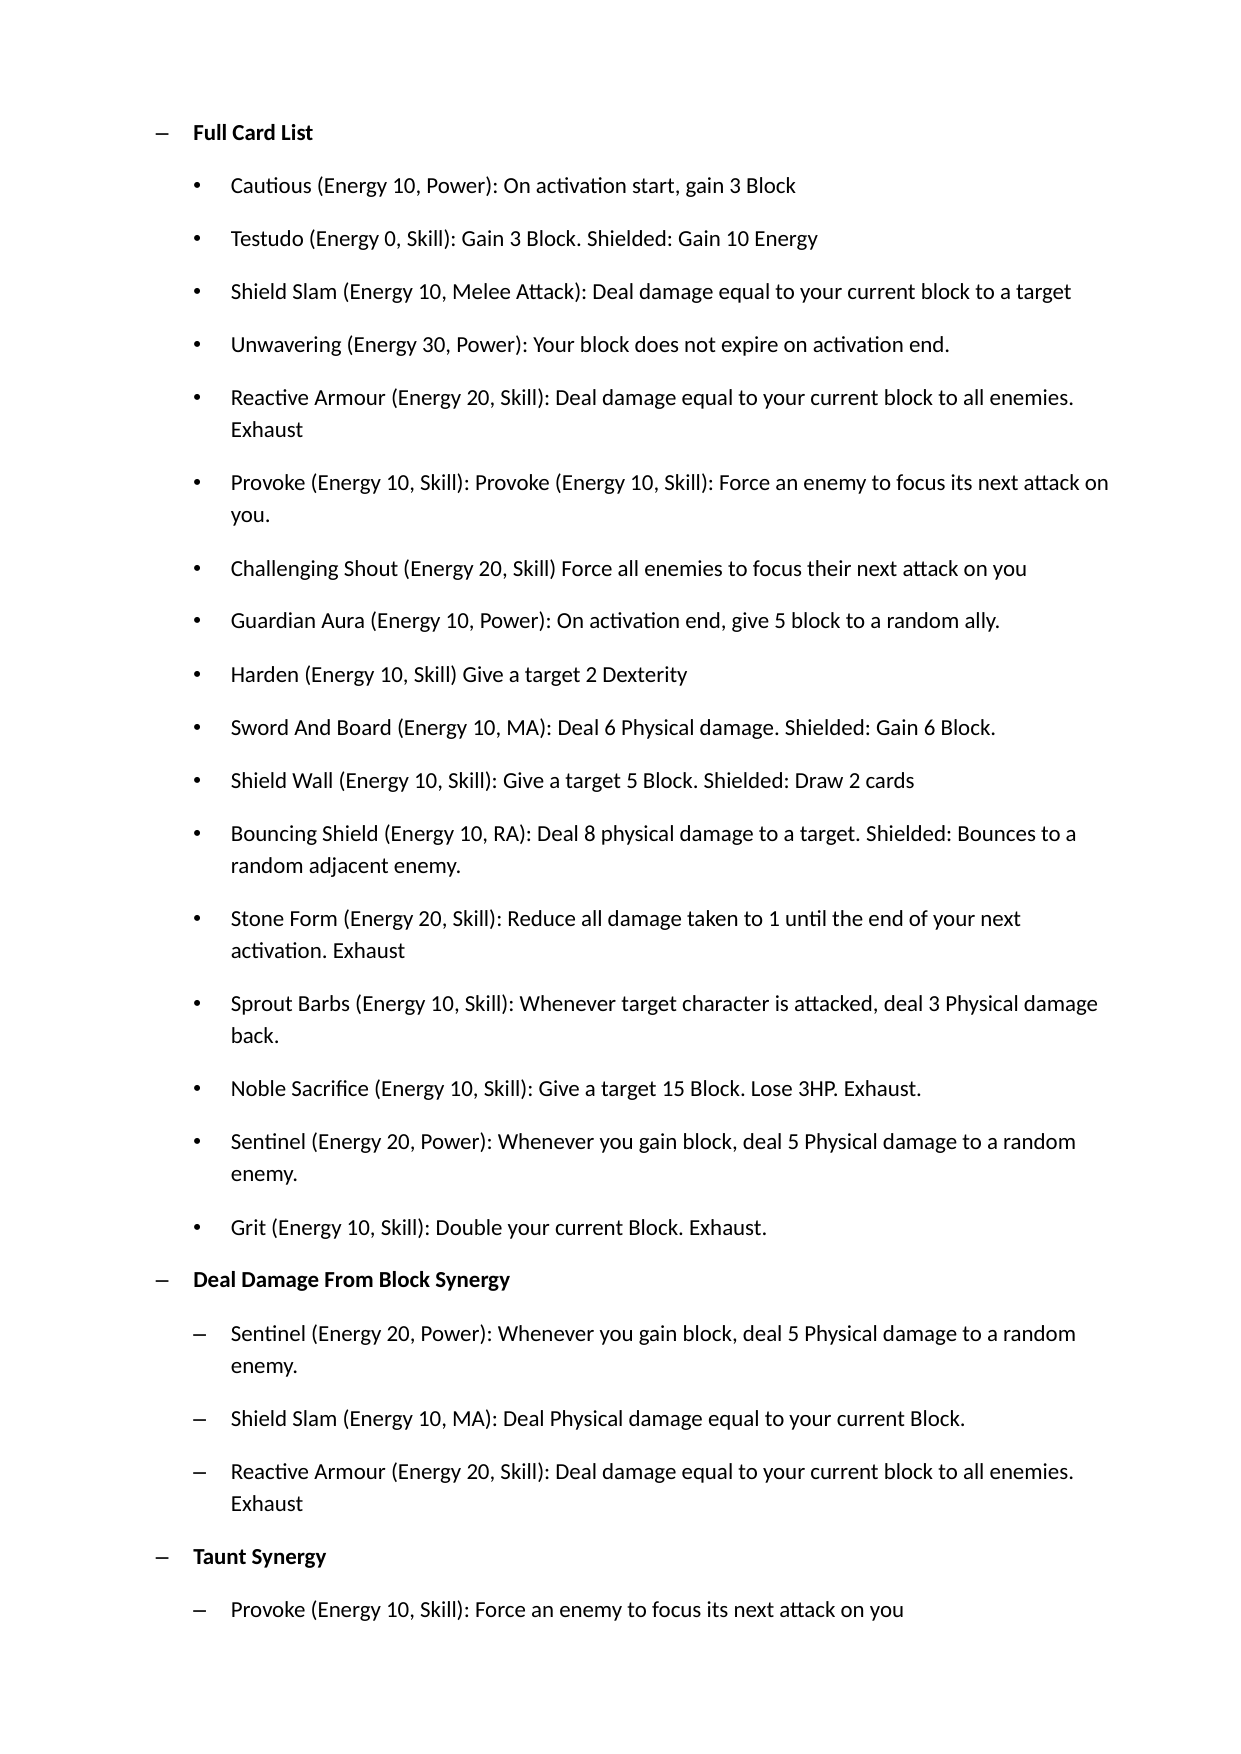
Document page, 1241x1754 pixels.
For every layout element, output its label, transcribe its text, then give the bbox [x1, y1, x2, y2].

list Challenging Shout (Energy 20, Skill) Force all enemies to focus their next attack on you [193, 554, 1122, 582]
list Provoke (Energy 10, Skill): Provoke (Energy 10, Skill): Force an enemy to focus its next attack on you. [193, 468, 1122, 529]
list Shield Slam (Energy 10, Melee Attack): Deal damage equal to your current block to a target [193, 277, 1122, 305]
list Bouncing Shield (Energy 10, RA): Deal 8 physical damage to a target. Shielded: Bounces to a random adjacent enemy. [193, 819, 1122, 879]
list Guardian Aura (Energy 10, Power): On activation end, give 5 block to a random ally. [193, 607, 1122, 635]
list Provoke (Energy 10, Skill): Force an enemy to focus its next attack on you [193, 1595, 1122, 1623]
list Reactive Armour (Energy 20, Skill): Deal damage equal to your current block to all enemies. Exhaust [193, 383, 1122, 443]
list Reactive Armour (Energy 20, Skill): Deal damage equal to your current block to all enemies. Exhaust [193, 1457, 1122, 1517]
list Cautious (Energy 10, Power): On activation start, gain 3 Block [193, 171, 1122, 199]
list Stone Form (Energy 20, Skill): Reduce all damage taken to 1 until the end of your next activation. Exhaust [193, 904, 1122, 964]
list Sentinel (Energy 20, Power): Whenever you gain block, deal 5 Physical damage to a random enemy. [193, 1319, 1122, 1379]
list Sprout Barbs (Energy 10, Skill): Whenever target character is attacked, deal 3 Physical damage back. [193, 989, 1122, 1049]
list Sentinel (Energy 20, Power): Whenever you gain block, deal 5 Physical damage to a random enemy. [193, 1127, 1122, 1188]
list Shield Slam (Energy 10, MA): Deal Physical damage equal to your current Block. [193, 1404, 1122, 1432]
list Noble Sacrifice (Energy 10, Skill): Give a target 15 Block. Lose 3HP. Exhaust. [193, 1074, 1122, 1102]
list Taunt Synergy [156, 1542, 1122, 1570]
list Full Card List [156, 118, 1122, 146]
list Deal Damage From Block Synergy [156, 1266, 1122, 1294]
list Sword And Board (Energy 10, MA): Deal 6 Physical damage. Shielded: Gain 6 Block. [193, 713, 1122, 741]
list Grit (Energy 10, Skill): Double your current Block. Exhaust. [193, 1213, 1122, 1241]
list Harden (Energy 10, Skill) Give a target 2 Dexterity [193, 660, 1122, 688]
list Testudo (Energy 0, Skill): Gain 3 Block. Shielded: Gain 10 Energy [193, 224, 1122, 252]
list Shield Wall (Energy 10, Skill): Give a target 5 Block. Shielded: Draw 2 cards [193, 766, 1122, 794]
list Unwavering (Energy 30, Power): Your block does not expire on activation end. [193, 330, 1122, 358]
